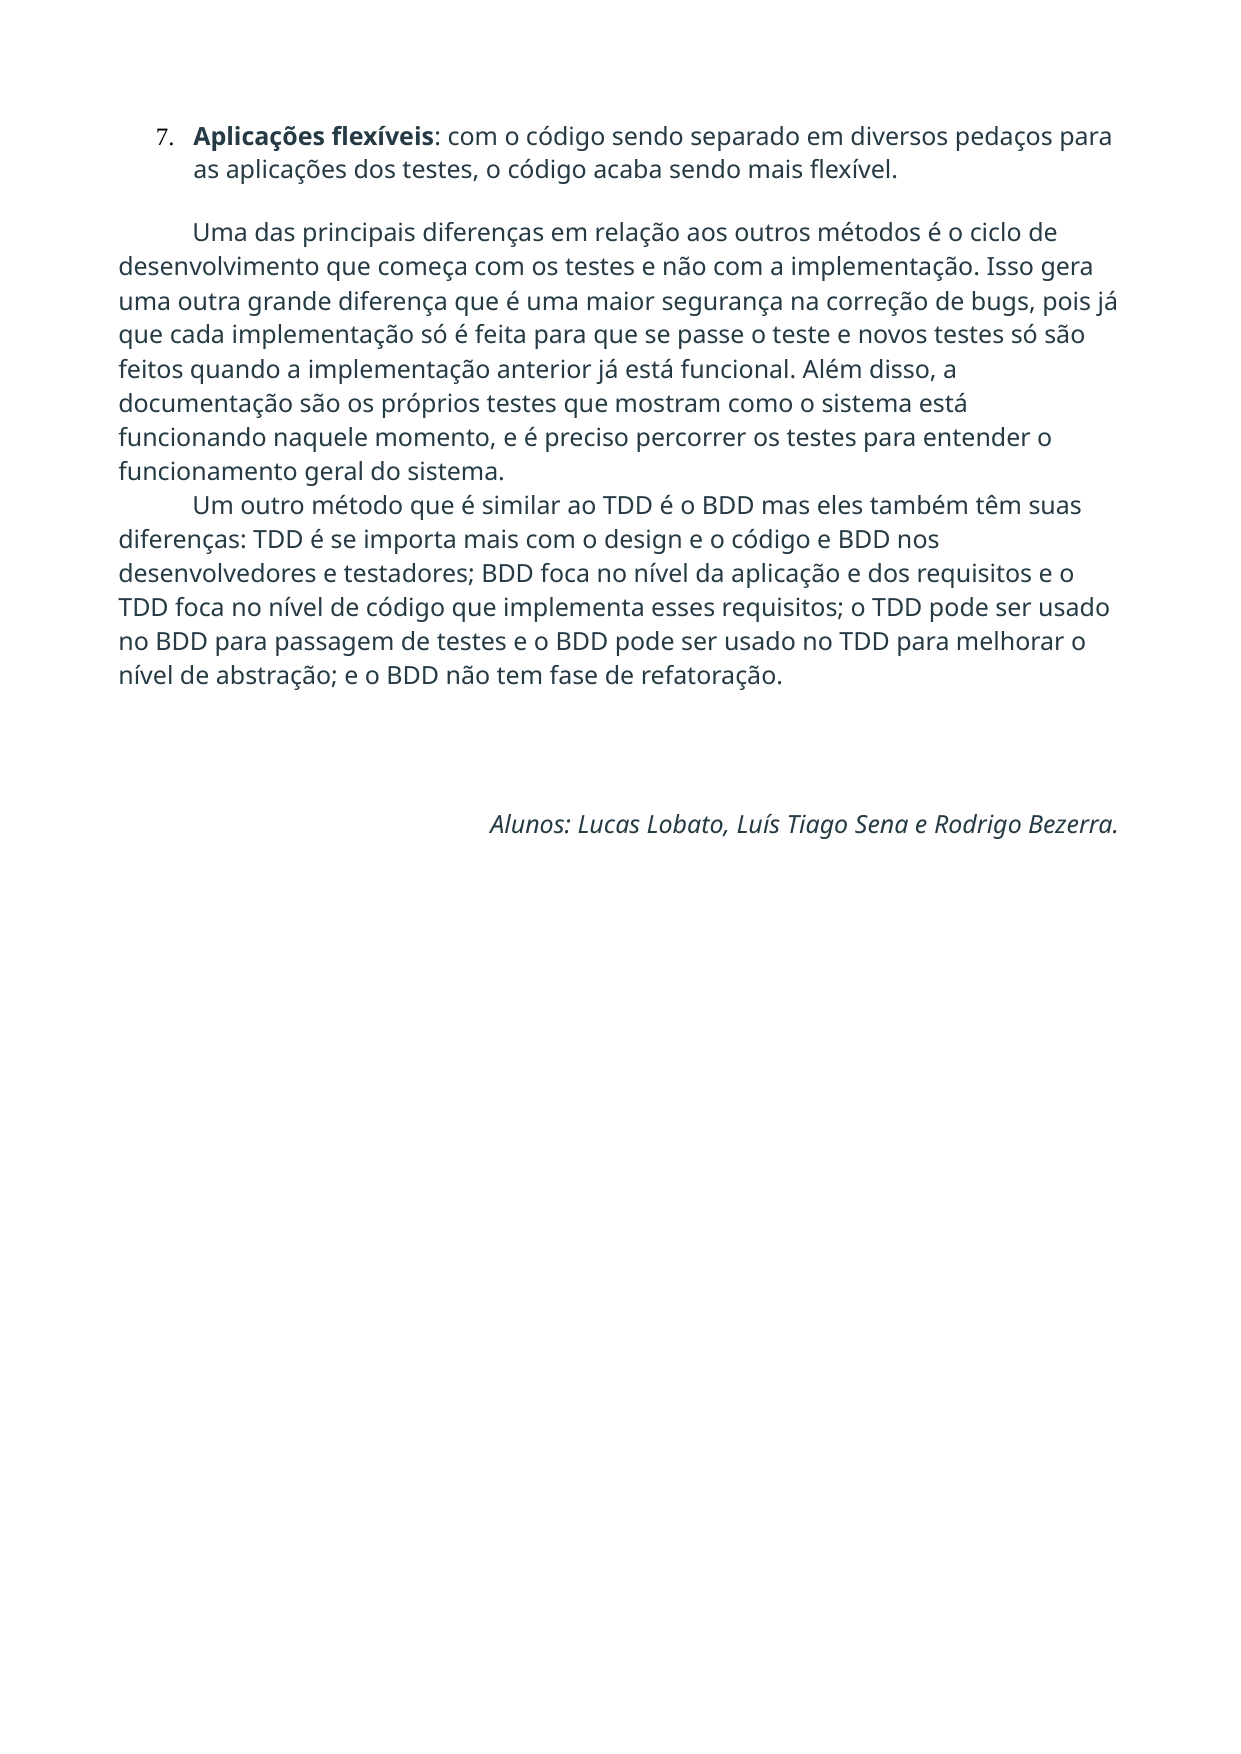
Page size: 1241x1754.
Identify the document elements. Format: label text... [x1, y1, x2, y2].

text Uma das principais diferenças em relação aos outros métodos é o ciclo de desenvolvimento que começa com os testes e não com a implementação. Isso gera uma outra grande diferença que é uma maior segurança na correção de bugs, pois já que cada implementação só é feita para que se passe o teste e novos testes só são feitos quando a implementação anterior já está funcional. Além disso, a documentação são os próprios testes que mostram como o sistema está funcionando naquele momento, e é preciso percorrer os testes para entender o funcionamento geral do sistema. Um outro método que é similar ao TDD é o BDD mas eles também têm suas diferenças: TDD é se importa mais com o design e o código e BDD nos desenvolvedores e testadores; BDD foca no nível da aplicação e dos requisitos e o TDD foca no nível de código que implementa esses requisitos; o TDD pode ser usado no BDD para passagem de testes e o BDD pode ser usado no TDD para melhorar o nível de abstração; e o BDD não tem fase de refatoração. [118, 215, 1122, 692]
list Aplicações flexíveis: com o código sendo separado em diversos pedaços para as aplicações dos testes, o código acaba sendo mais flexível. [156, 118, 1122, 186]
text Alunos: Lucas Lobato, Luís Tiago Sena e Rodrigo Bezerra. [118, 807, 1122, 841]
